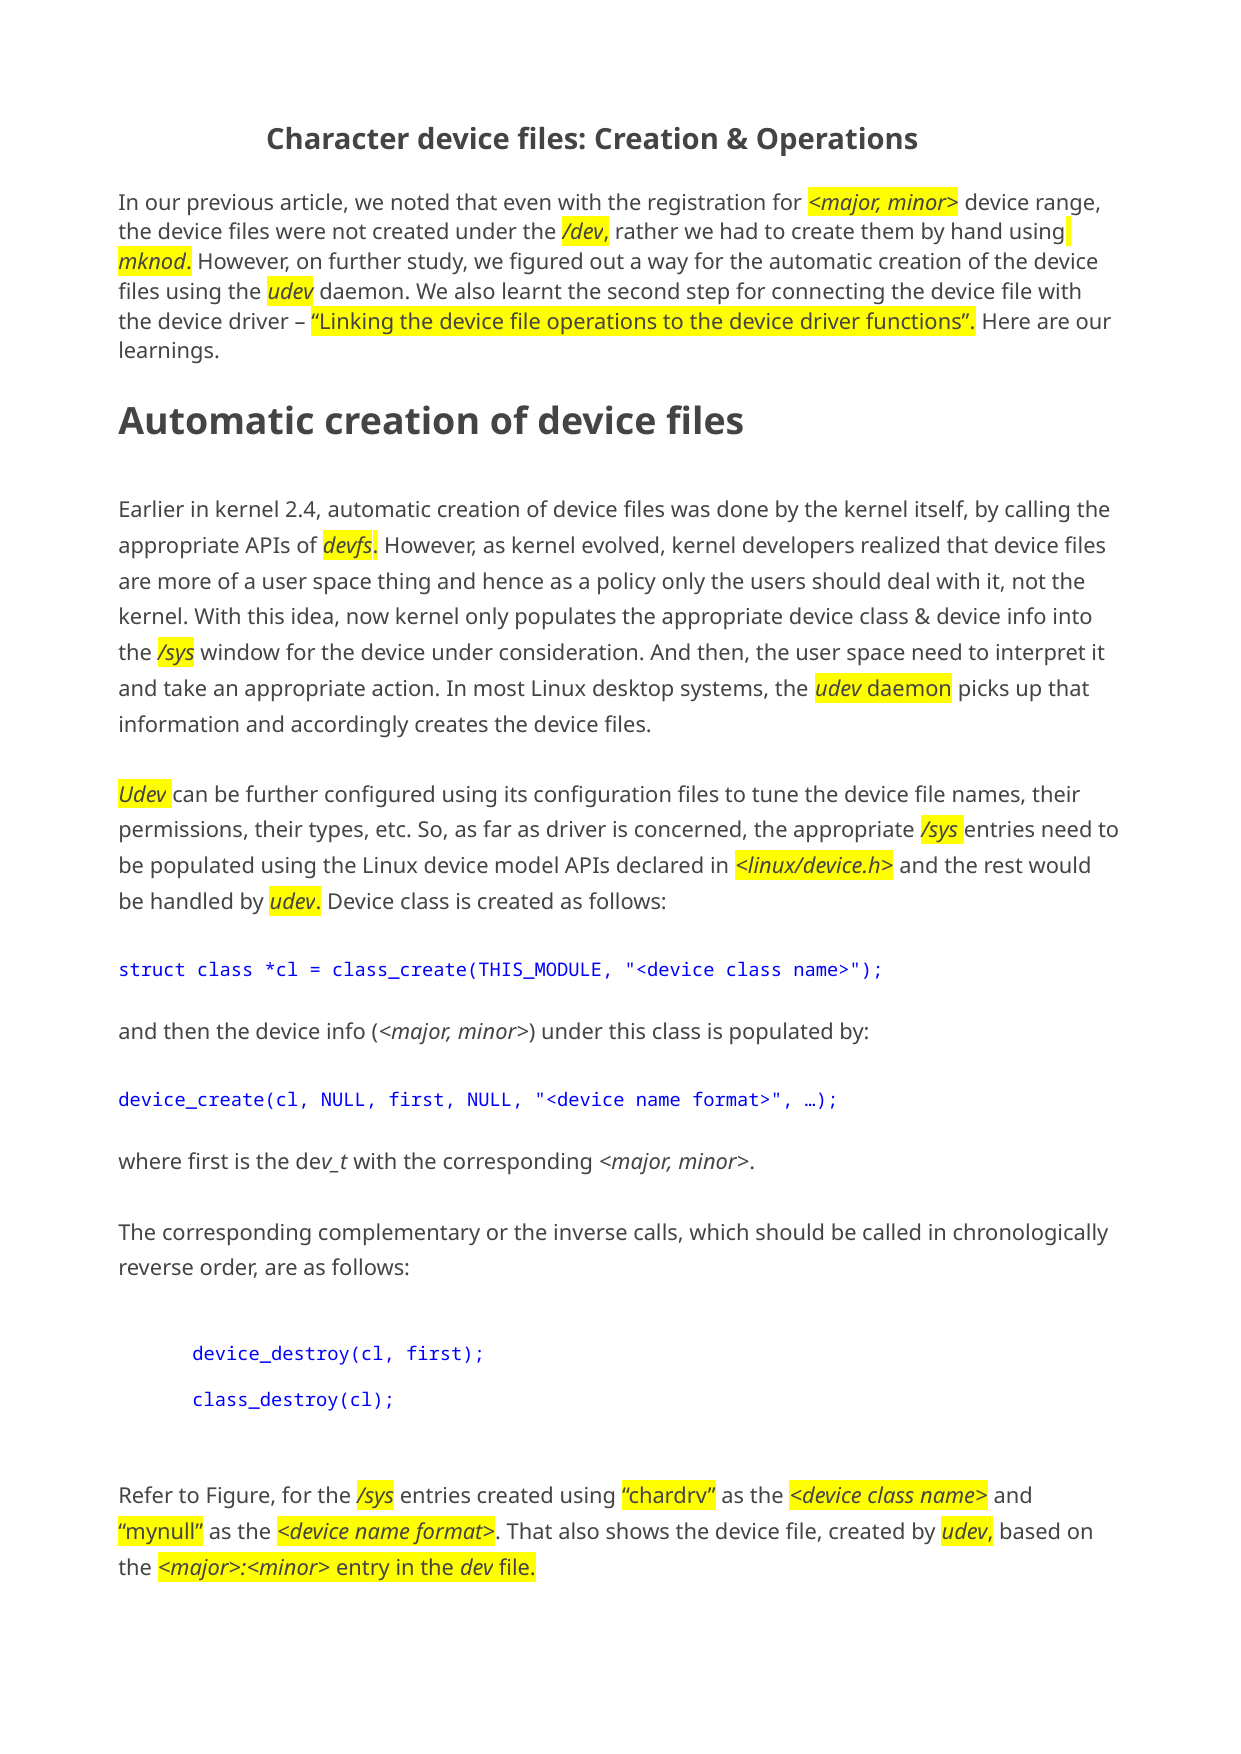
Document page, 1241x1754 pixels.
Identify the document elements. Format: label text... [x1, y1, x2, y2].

text class_destroy(cl); [118, 1386, 1122, 1412]
text Refer to Figure, for the /sys entries created using “chardrv” as the <device class name> and “mynull” as the <device name format>. That also shows the device file, created by udev, based on the <major>:<minor> entry in the dev file. [118, 1480, 1122, 1582]
text Earlier in kernel 2.4, automatic creation of device files was done by the kernel itself, by calling the appropriate APIs of devfs. However, as kernel evolved, kernel developers realized that device files are more of a user space thing and hence as a policy only the users should deal with it, not the kernel. With this idea, now kernel only populates the appropriate device class & device info into the /sys window for the device under consideration. And then, the user space need to interpret it and take an appropriate action. In most Linux desktop systems, the udev daemon picks up that information and accordingly creates the device files. [118, 494, 1122, 738]
text and then the device info (<major, minor>) under this class is populated by: [118, 1016, 1122, 1046]
text Character device files: Creation & Operations [118, 118, 1122, 158]
text device_create(cl, NULL, first, NULL, "<device name format>", …); [118, 1086, 1122, 1112]
text Udev can be further configured using its configuration files to tune the device file names, their permissions, their types, etc. So, as far as driver is concerned, the appropriate /sys entries need to be populated using the Linux device model APIs declared in <linux/device.h> and the rest would be handled by udev. Device class is created as follows: [118, 779, 1122, 916]
subtitle Automatic creation of device files [118, 394, 1122, 445]
text struct class *cl = class_create(THIS_MODULE, "<device class name>"); [118, 956, 1122, 982]
text The corresponding complementary or the inverse calls, which should be called in chronologically reverse order, are as follows: [118, 1217, 1122, 1282]
text In our previous article, we noted that even with the registration for <major, minor> device range, the device files were not created under the /dev, rather we had to create them by hand using mknod. However, on further study, we figured out a way for the automatic creation of the device files using the udev daemon. We also learnt the second step for connecting the device file with the device driver – “Linking the device file operations to the device driver functions”. Here are our learnings. [118, 187, 1122, 365]
text device_destroy(cl, first); [118, 1337, 1122, 1366]
text where first is the dev_t with the corresponding <major, minor>. [118, 1146, 1122, 1176]
